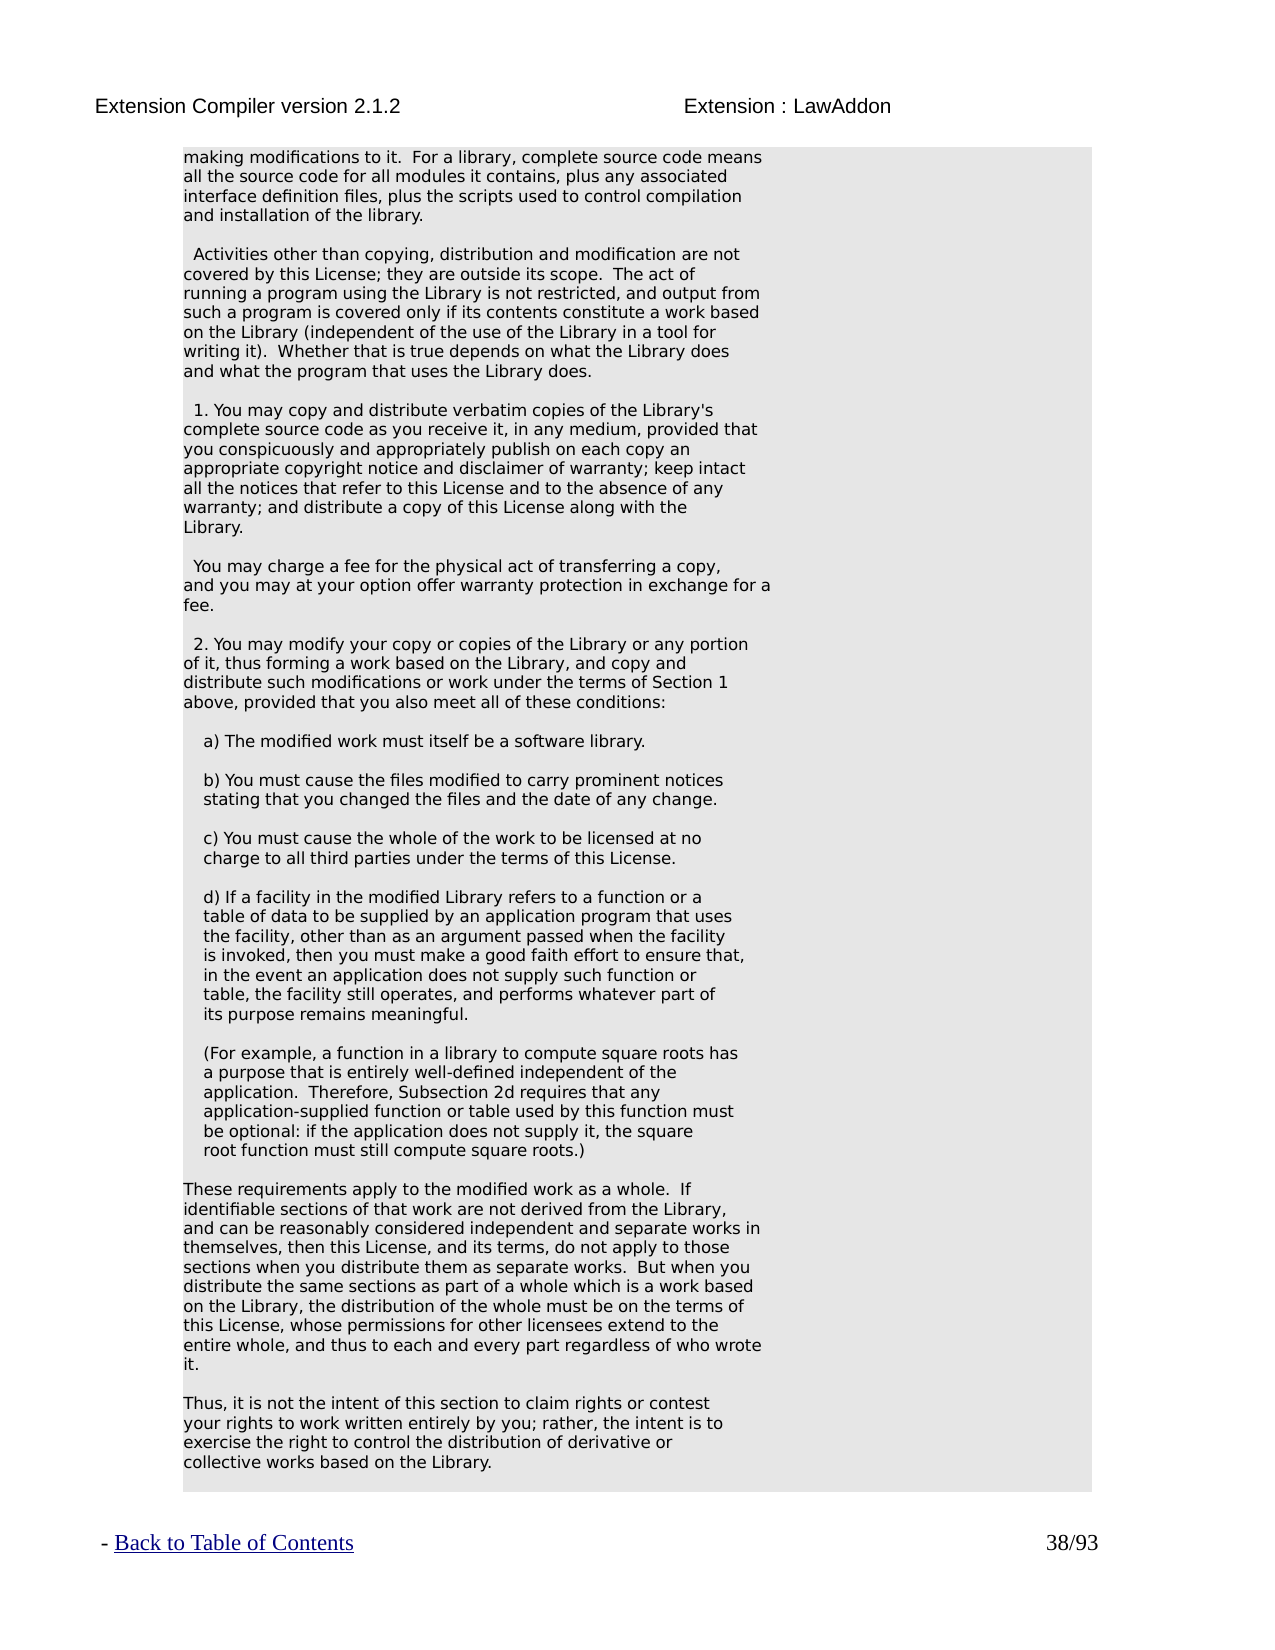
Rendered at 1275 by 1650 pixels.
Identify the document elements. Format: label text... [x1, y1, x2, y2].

text d) If a facility in the modified Library refers to a function or a [183, 888, 1092, 907]
text fee. [183, 596, 1092, 615]
text sections when you distribute them as separate works. But when you [183, 1258, 1092, 1277]
text Library. [183, 518, 1092, 537]
text b) You must cause the files modified to carry prominent notices [183, 771, 1092, 790]
text writing it). Whether that is true depends on what the Library does [183, 342, 1092, 362]
text all the notices that refer to this License and to the absence of any [183, 479, 1092, 498]
text c) You must cause the whole of the work to be licensed at no [183, 829, 1092, 849]
text and can be reasonably considered independent and separate works in [183, 1219, 1092, 1238]
text and you may at your option offer warranty protection in exchange for a [183, 576, 1092, 596]
text Thus, it is not the intent of this section to claim rights or contest [183, 1394, 1092, 1414]
text it. [183, 1355, 1092, 1375]
text appropriate copyright notice and disclaimer of warranty; keep intact [183, 459, 1092, 479]
text 1. You may copy and distribute verbatim copies of the Library's [183, 401, 1092, 420]
text all the source code for all modules it contains, plus any associated [183, 167, 1092, 186]
text your rights to work written entirely by you; rather, the intent is to [183, 1414, 1092, 1433]
text collective works based on the Library. [183, 1453, 1092, 1472]
text interface definition files, plus the scripts used to control compilation [183, 186, 1092, 206]
text themselves, then this License, and its terms, do not apply to those [183, 1238, 1092, 1258]
text Activities other than copying, distribution and modification are not [183, 245, 1092, 264]
text application-supplied function or table used by this function must [183, 1102, 1092, 1121]
text of it, thus forming a work based on the Library, and copy and [183, 654, 1092, 673]
text 2. You may modify your copy or copies of the Library or any portion [183, 634, 1092, 654]
text such a program is covered only if its contents constitute a work based [183, 303, 1092, 323]
text and what the program that uses the Library does. [183, 362, 1092, 381]
text its purpose remains meaningful. [183, 1004, 1092, 1024]
text table of data to be supplied by an application program that uses [183, 907, 1092, 927]
text These requirements apply to the modified work as a whole. If [183, 1180, 1092, 1199]
text be optional: if the application does not supply it, the square [183, 1121, 1092, 1141]
text identifiable sections of that work are not derived from the Library, [183, 1199, 1092, 1219]
text application. Therefore, Subsection 2d requires that any [183, 1082, 1092, 1102]
text warranty; and distribute a copy of this License along with the [183, 498, 1092, 518]
text distribute the same sections as part of a whole which is a work based [183, 1277, 1092, 1297]
text stating that you changed the files and the date of any change. [183, 790, 1092, 810]
text running a program using the Library is not restricted, and output from [183, 284, 1092, 303]
text on the Library, the distribution of the whole must be on the terms of [183, 1297, 1092, 1316]
text is invoked, then you must make a good faith effort to ensure that, [183, 946, 1092, 966]
text you conspicuously and appropriately publish on each copy an [183, 440, 1092, 459]
text the facility, other than as an argument passed when the facility [183, 927, 1092, 946]
text charge to all third parties under the terms of this License. [183, 849, 1092, 868]
text entire whole, and thus to each and every part regardless of who wrote [183, 1336, 1092, 1355]
text (For example, a function in a library to compute square roots has [183, 1043, 1092, 1063]
text root function must still compute square roots.) [183, 1141, 1092, 1160]
text You may charge a fee for the physical act of transferring a copy, [183, 557, 1092, 576]
text distribute such modifications or work under the terms of Section 1 [183, 673, 1092, 693]
text above, provided that you also meet all of these conditions: [183, 693, 1092, 712]
text on the Library (independent of the use of the Library in a tool for [183, 323, 1092, 342]
text complete source code as you receive it, in any medium, provided that [183, 420, 1092, 440]
text and installation of the library. [183, 206, 1092, 225]
text table, the facility still operates, and performs whatever part of [183, 985, 1092, 1004]
text covered by this License; they are outside its scope. The act of [183, 264, 1092, 284]
text this License, whose permissions for other licensees extend to the [183, 1316, 1092, 1336]
text a) The modified work must itself be a software library. [183, 732, 1092, 751]
text making modifications to it. For a library, complete source code means [183, 147, 1092, 167]
text exercise the right to control the distribution of derivative or [183, 1433, 1092, 1453]
text a purpose that is entirely well-defined independent of the [183, 1063, 1092, 1082]
text in the event an application does not supply such function or [183, 966, 1092, 985]
